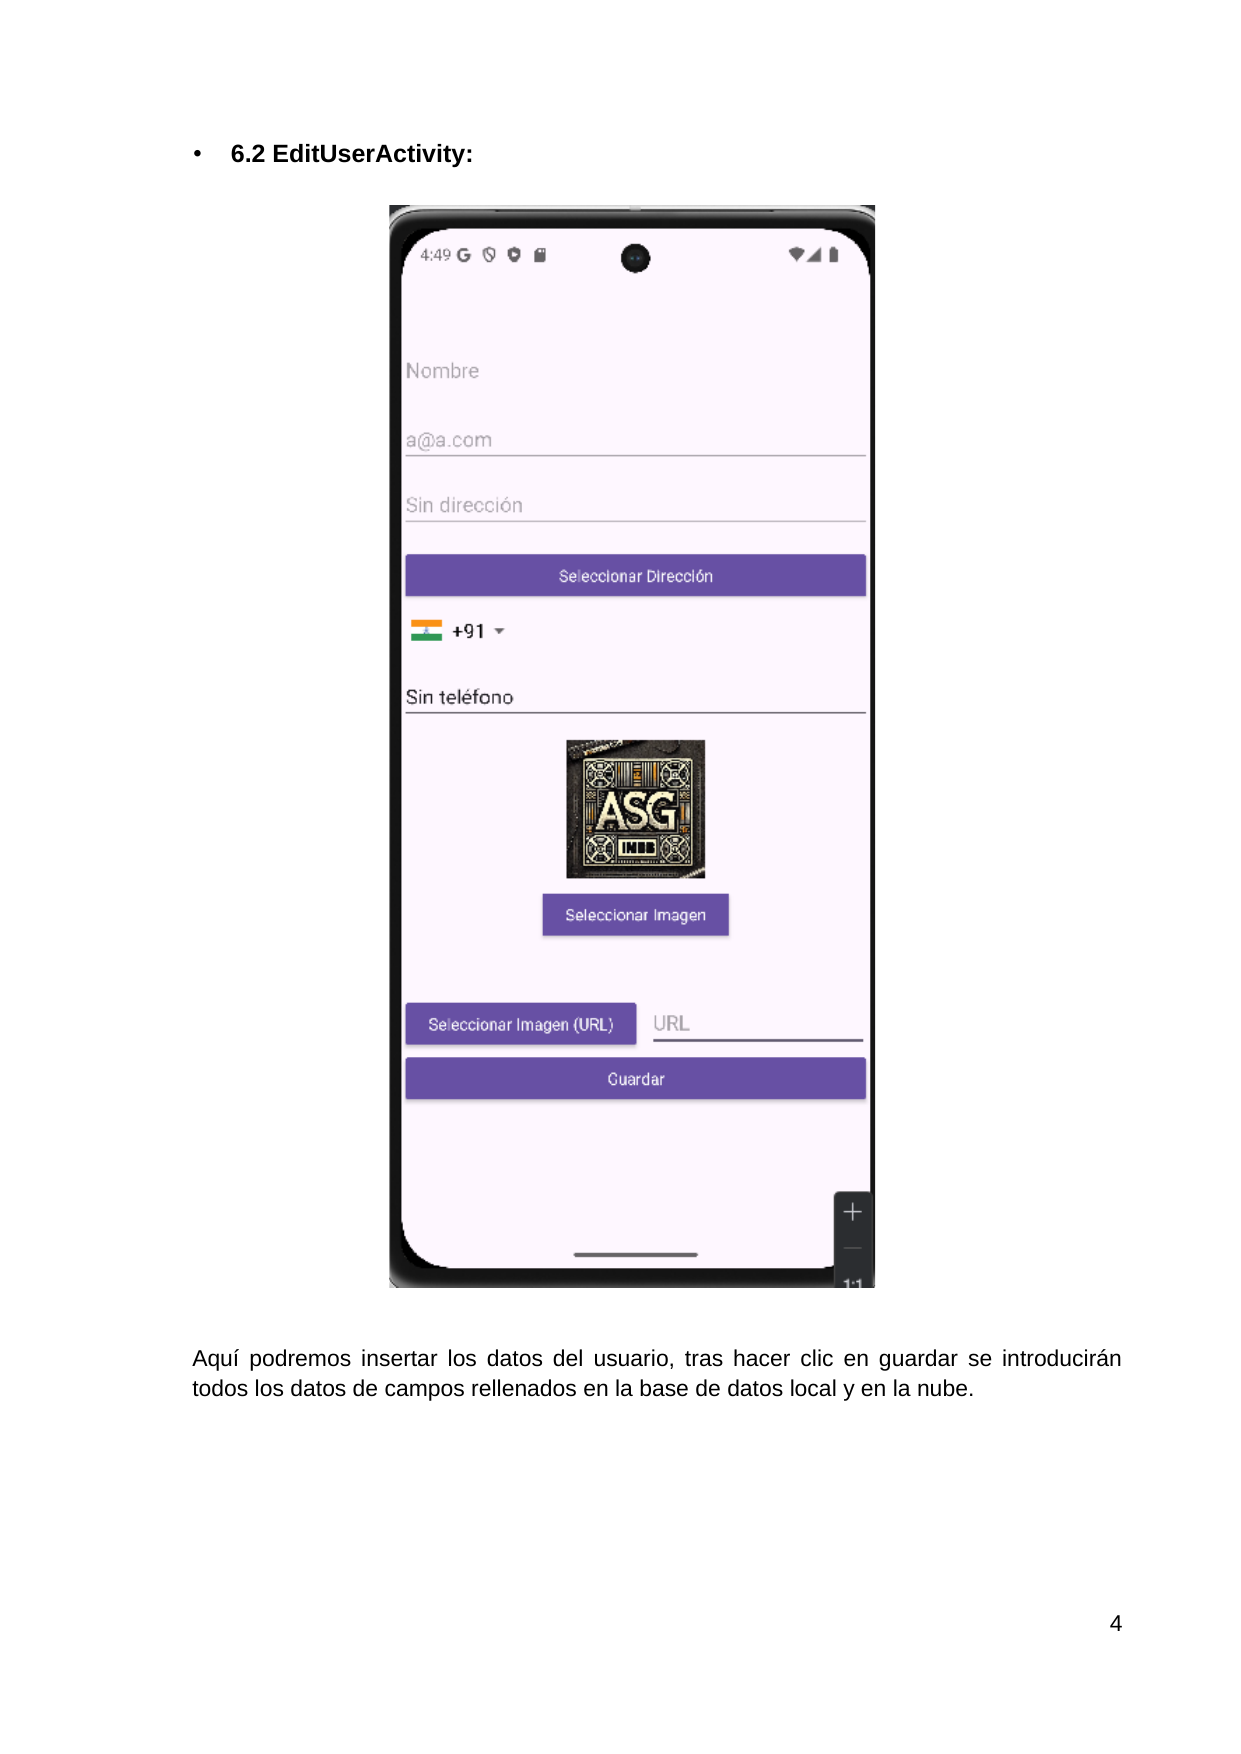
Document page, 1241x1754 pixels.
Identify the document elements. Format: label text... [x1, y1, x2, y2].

picture [389, 205, 876, 1288]
subtitle 6.2 EditUserActivity: [193, 139, 1122, 168]
text Aquí podremos insertar los datos del usuario, tras hacer clic en guardar se introducirán todos los datos de campos rellenados en la base de datos local y en la nube. [192, 1345, 1122, 1401]
